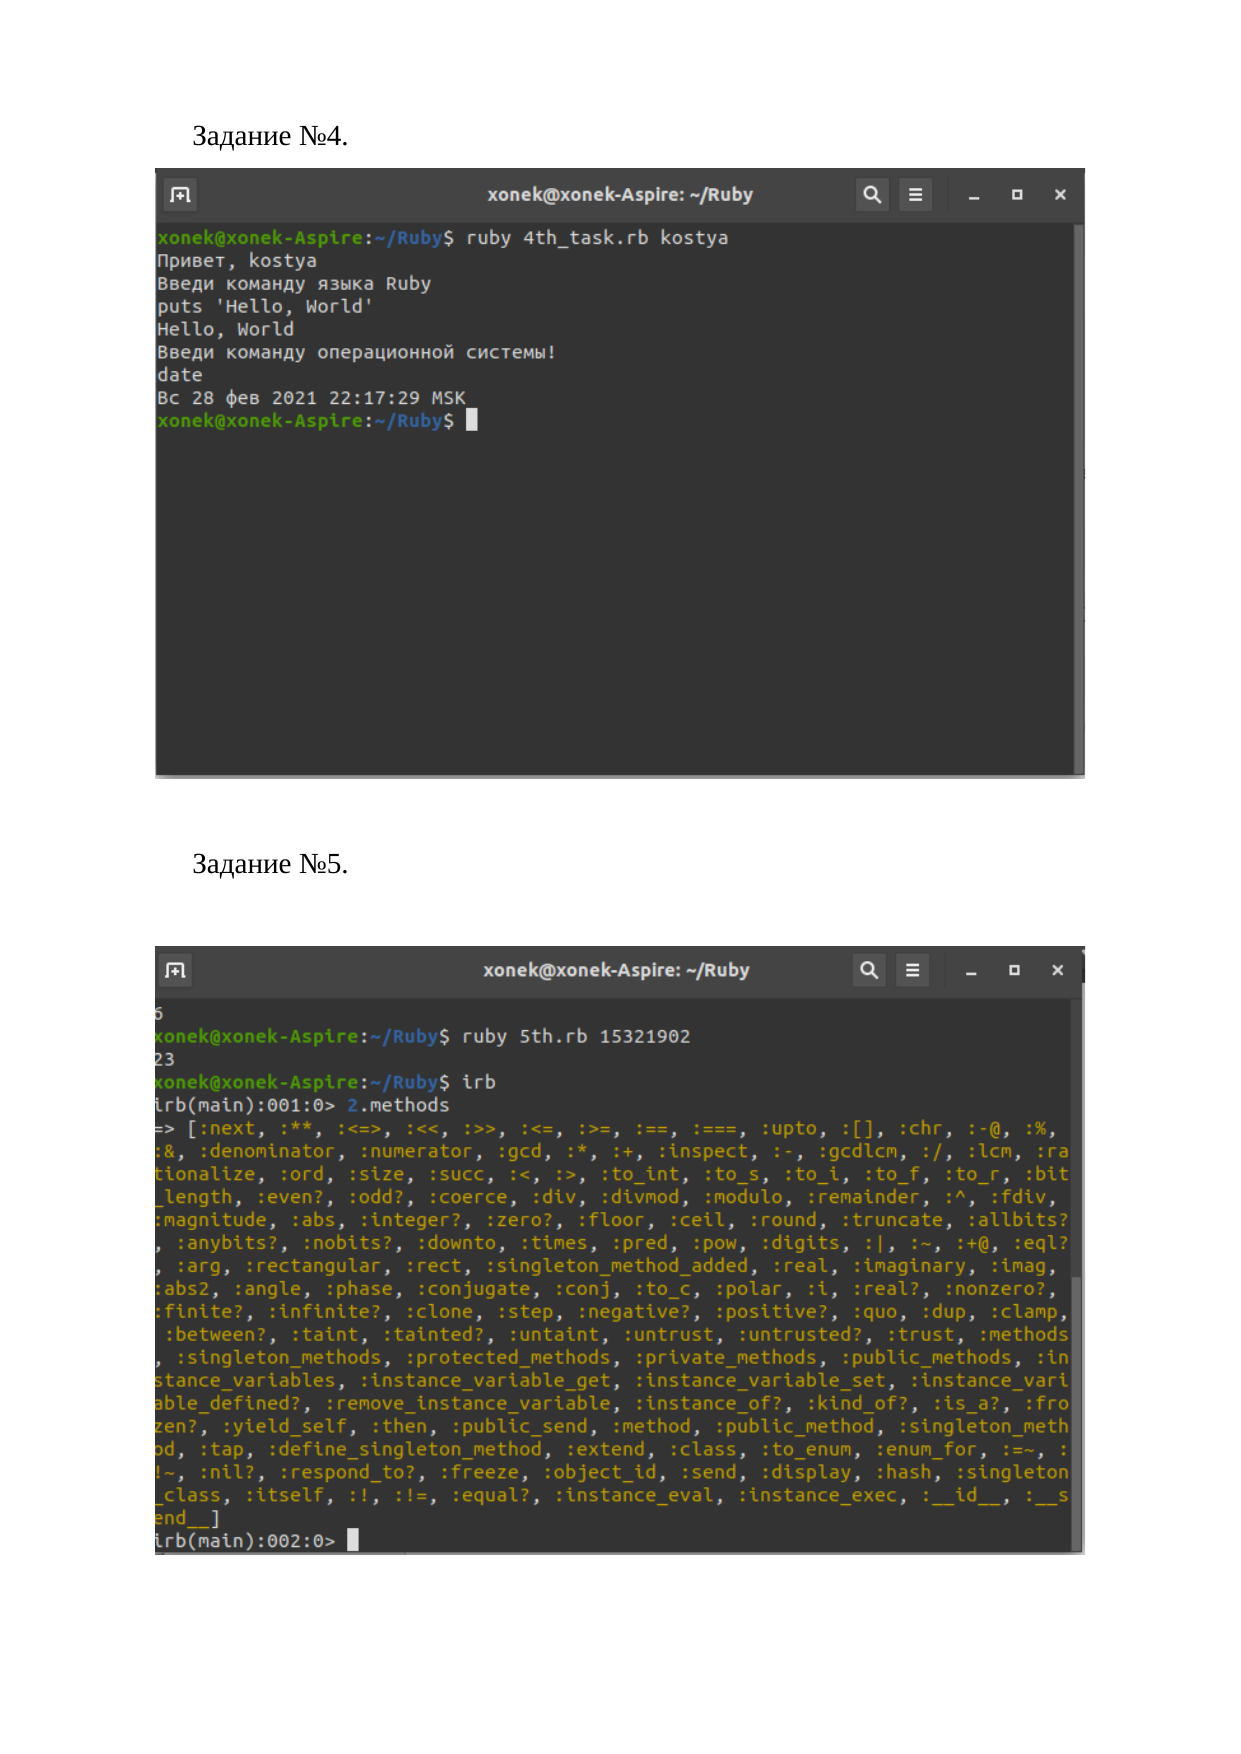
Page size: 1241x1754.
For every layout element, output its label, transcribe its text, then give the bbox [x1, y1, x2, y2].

picture [155, 168, 1086, 779]
text Задание №4. [192, 118, 1122, 152]
text Задание №5. [192, 846, 1122, 879]
picture [155, 946, 1086, 1555]
